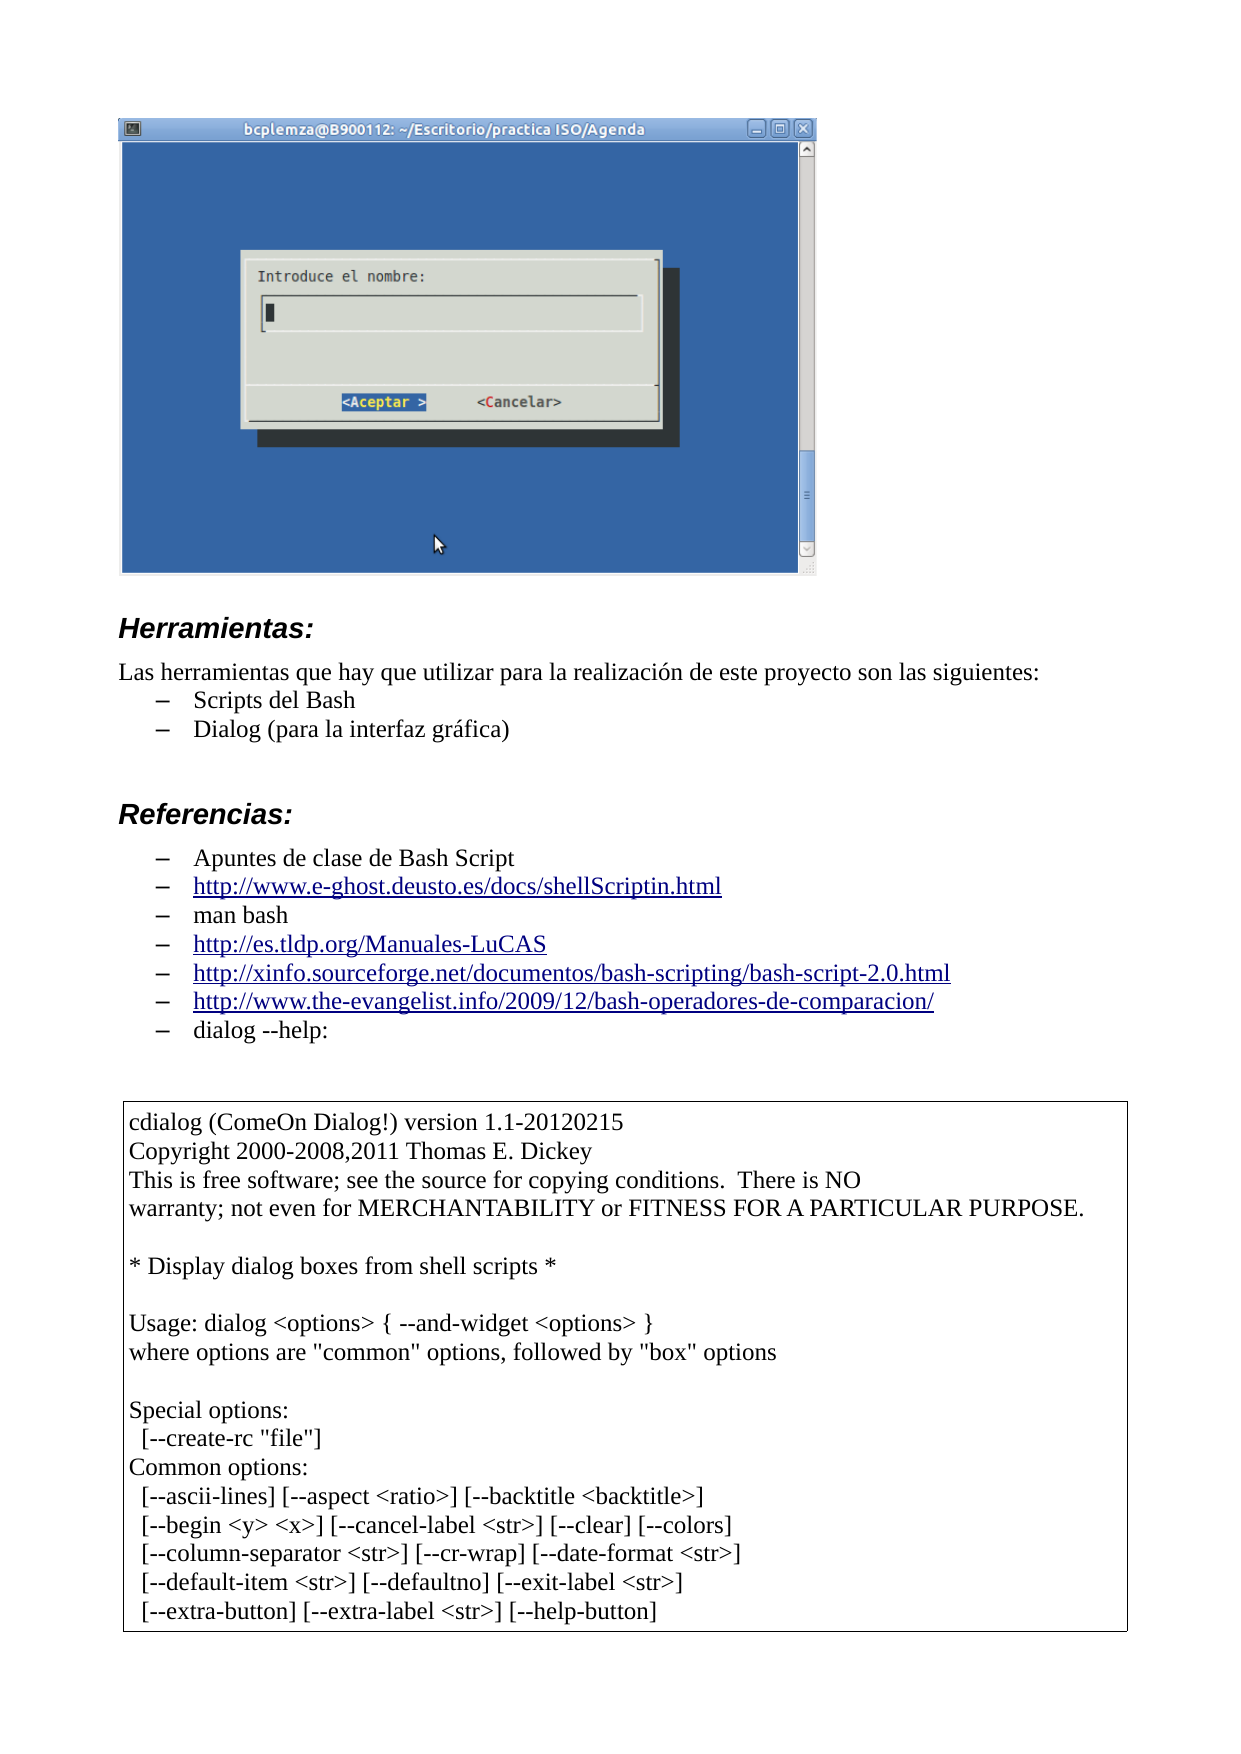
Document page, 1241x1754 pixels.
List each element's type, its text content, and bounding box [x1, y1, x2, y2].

list http://es.tldp.org/Manuales-LuCAS [156, 929, 1122, 958]
subtitle Referencias: [118, 797, 1122, 830]
list dialog --help: [156, 1015, 1122, 1044]
list man bash [156, 900, 1122, 929]
list Scripts del Bash [156, 685, 1122, 714]
subtitle Herramientas: [118, 611, 1122, 644]
list http://www.e-ghost.deusto.es/docs/shellScriptin.html [156, 871, 1122, 900]
list Apuntes de clase de Bash Script [156, 843, 1122, 871]
list Dialog (para la interfaz gráfica) [156, 714, 1122, 743]
list http://xinfo.sourceforge.net/documentos/bash-scripting/bash-script-2.0.html [156, 958, 1122, 986]
table_header cdialog (ComeOn Dialog!) version 1.1-20120215 Copyright 2000-2008,2011 Thomas E. Dickey This is free software; see the source for copying conditions. There is NO warranty; not even for MERCHANTABILITY or FITNESS FOR A PARTICULAR PURPOSE. * Display dialog boxes from shell scripts * Usage: dialog <options> { --and-widget <options> } where options are "common" options, followed by "box" options Special options: [--create-rc "file"] Common options: [--ascii-lines] [--aspect <ratio>] [--backtitle <backtitle>] [--begin <y> <x>] [--cancel-label <str>] [--clear] [--colors] [--column-separator <str>] [--cr-wrap] [--date-format <str>] [--default-item <str>] [--defaultno] [--exit-label <str>] [--extra-button] [--extra-label <str>] [--help-button] [124, 1102, 1127, 1631]
text Las herramientas que hay que utilizar para la realización de este proyecto son las siguientes: [118, 657, 1122, 685]
list http://www.the-evangelist.info/2009/12/bash-operadores-de-comparacion/ [156, 986, 1122, 1015]
picture [118, 118, 817, 576]
